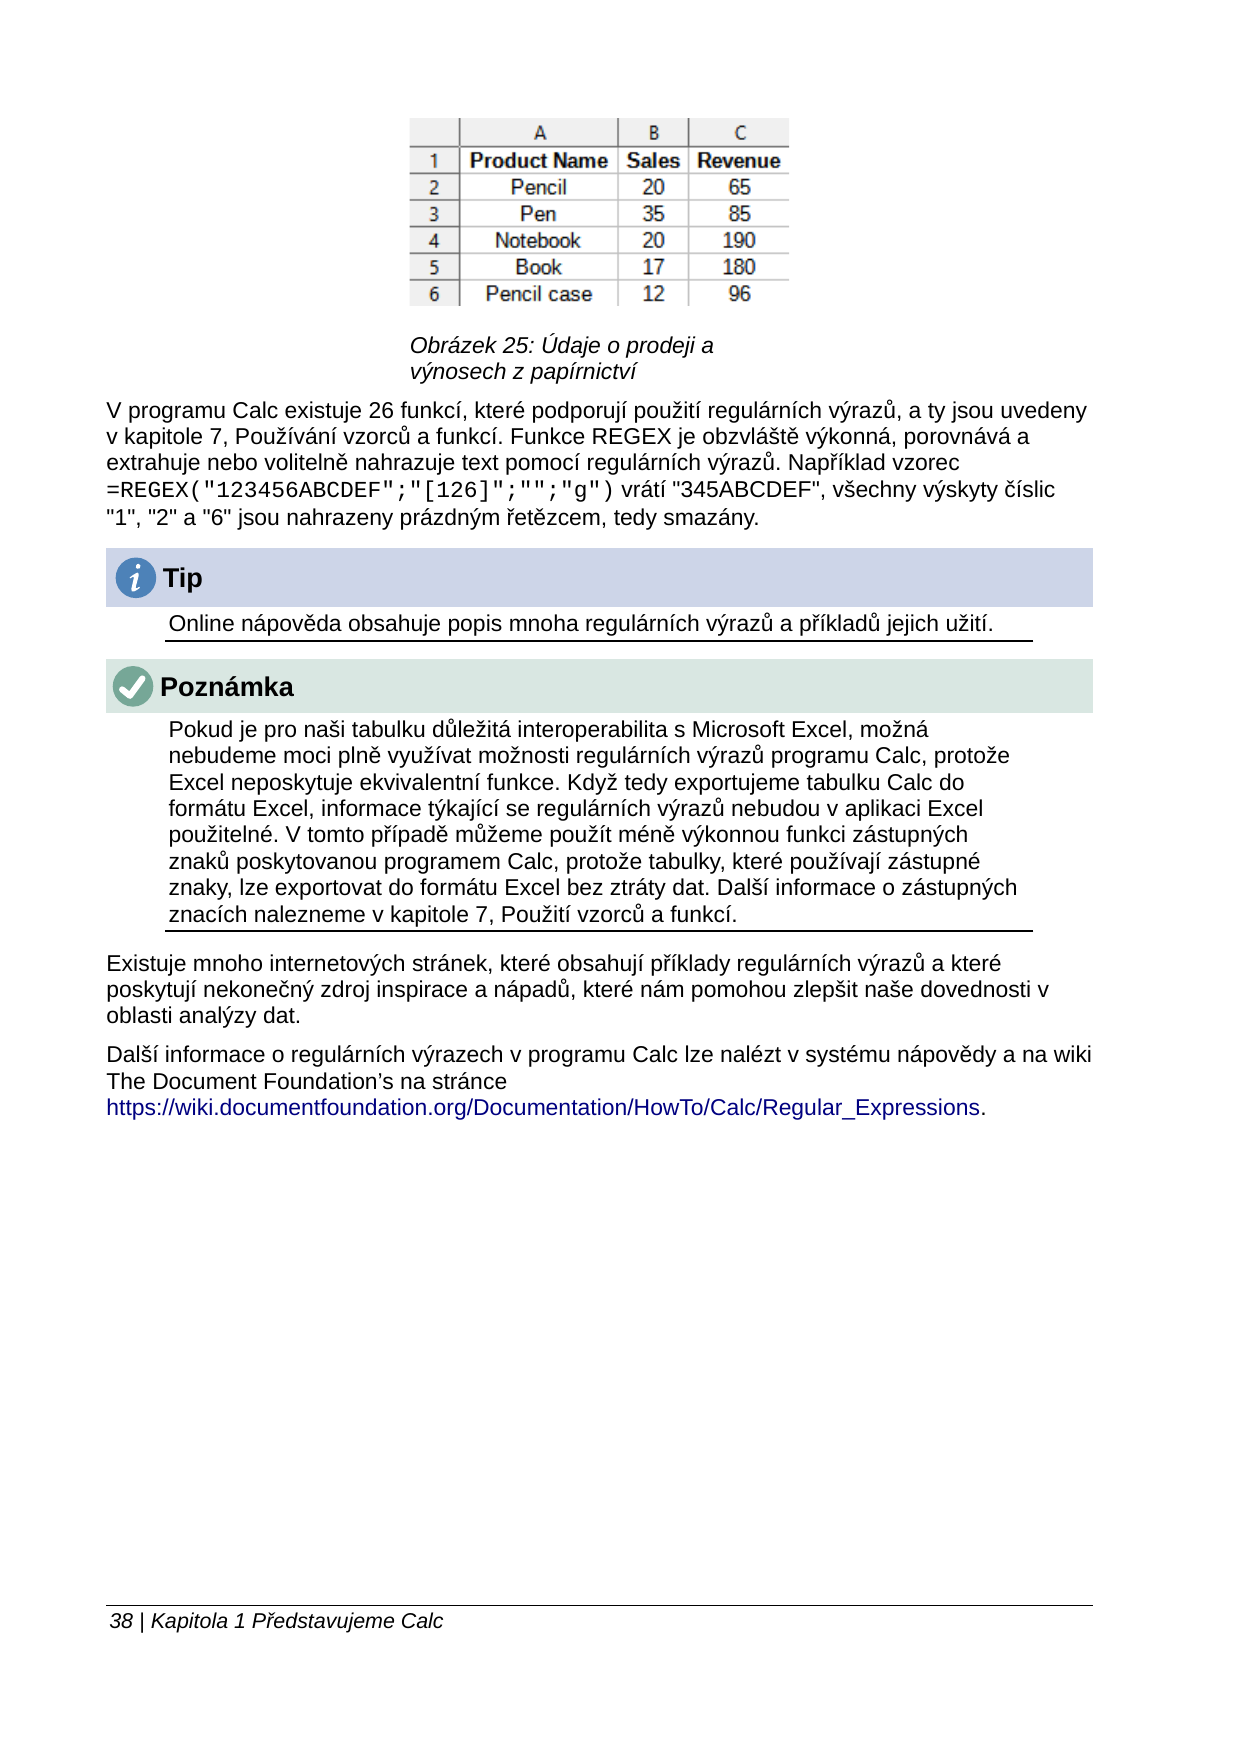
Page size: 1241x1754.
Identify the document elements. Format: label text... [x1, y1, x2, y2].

text Obrázek 25: Údaje o prodeji a výnosech z papírnictví [409, 306, 789, 385]
text Další informace o regulárních výrazech v programu Calc lze nalézt v systému nápovědy a na wiki The Document Foundation’s na stránce https://wiki.documentfoundation.org/Documentation/HowTo/Calc/Regular_Expressions. [106, 1041, 1093, 1120]
text V programu Calc existuje 26 funkcí, které podporují použití regulárních výrazů, a ty jsou uvedeny v kapitole 7, Používání vzorců a funkcí. Funkce REGEX je obzvláště výkonná, porovnává a extrahuje nebo volitelně nahrazuje text pomocí regulárních výrazů. Například vzorec =REGEX("123456ABCDEF";"[126]";"";"g") vrátí "345ABCDEF", všechny výskyty číslic "1", "2" a "6" jsou nahrazeny prázdným řetězcem, tedy smazány. [106, 397, 1093, 530]
subtitle Tip [106, 548, 1093, 607]
text Online nápověda obsahuje popis mnoha regulárních výrazů a příkladů jejich užití. [165, 607, 1033, 640]
text Pokud je pro naši tabulku důležitá interoperabilita s Microsoft Excel, možná nebudeme moci plně využívat možnosti regulárních výrazů programu Calc, protože Excel neposkytuje ekvivalentní funkce. Když tedy exportujeme tabulku Calc do formátu Excel, informace týkající se regulárních výrazů nebudou v aplikaci Excel použitelné. V tomto případě můžeme použít méně výkonnou funkci zástupných znaků poskytovanou programem Calc, protože tabulky, které používají zástupné znaky, lze exportovat do formátu Excel bez ztráty dat. Další informace o zástupných znacích nalezneme v kapitole 7, Použití vzorců a funkcí. [165, 713, 1033, 930]
picture [409, 118, 790, 306]
text Existuje mnoho internetových stránek, které obsahují příklady regulárních výrazů a které poskytují nekonečný zdroj inspirace a nápadů, které nám pomohou zlepšit naše dovednosti v oblasti analýzy dat. [106, 950, 1093, 1029]
subtitle Poznámka [106, 659, 1093, 713]
